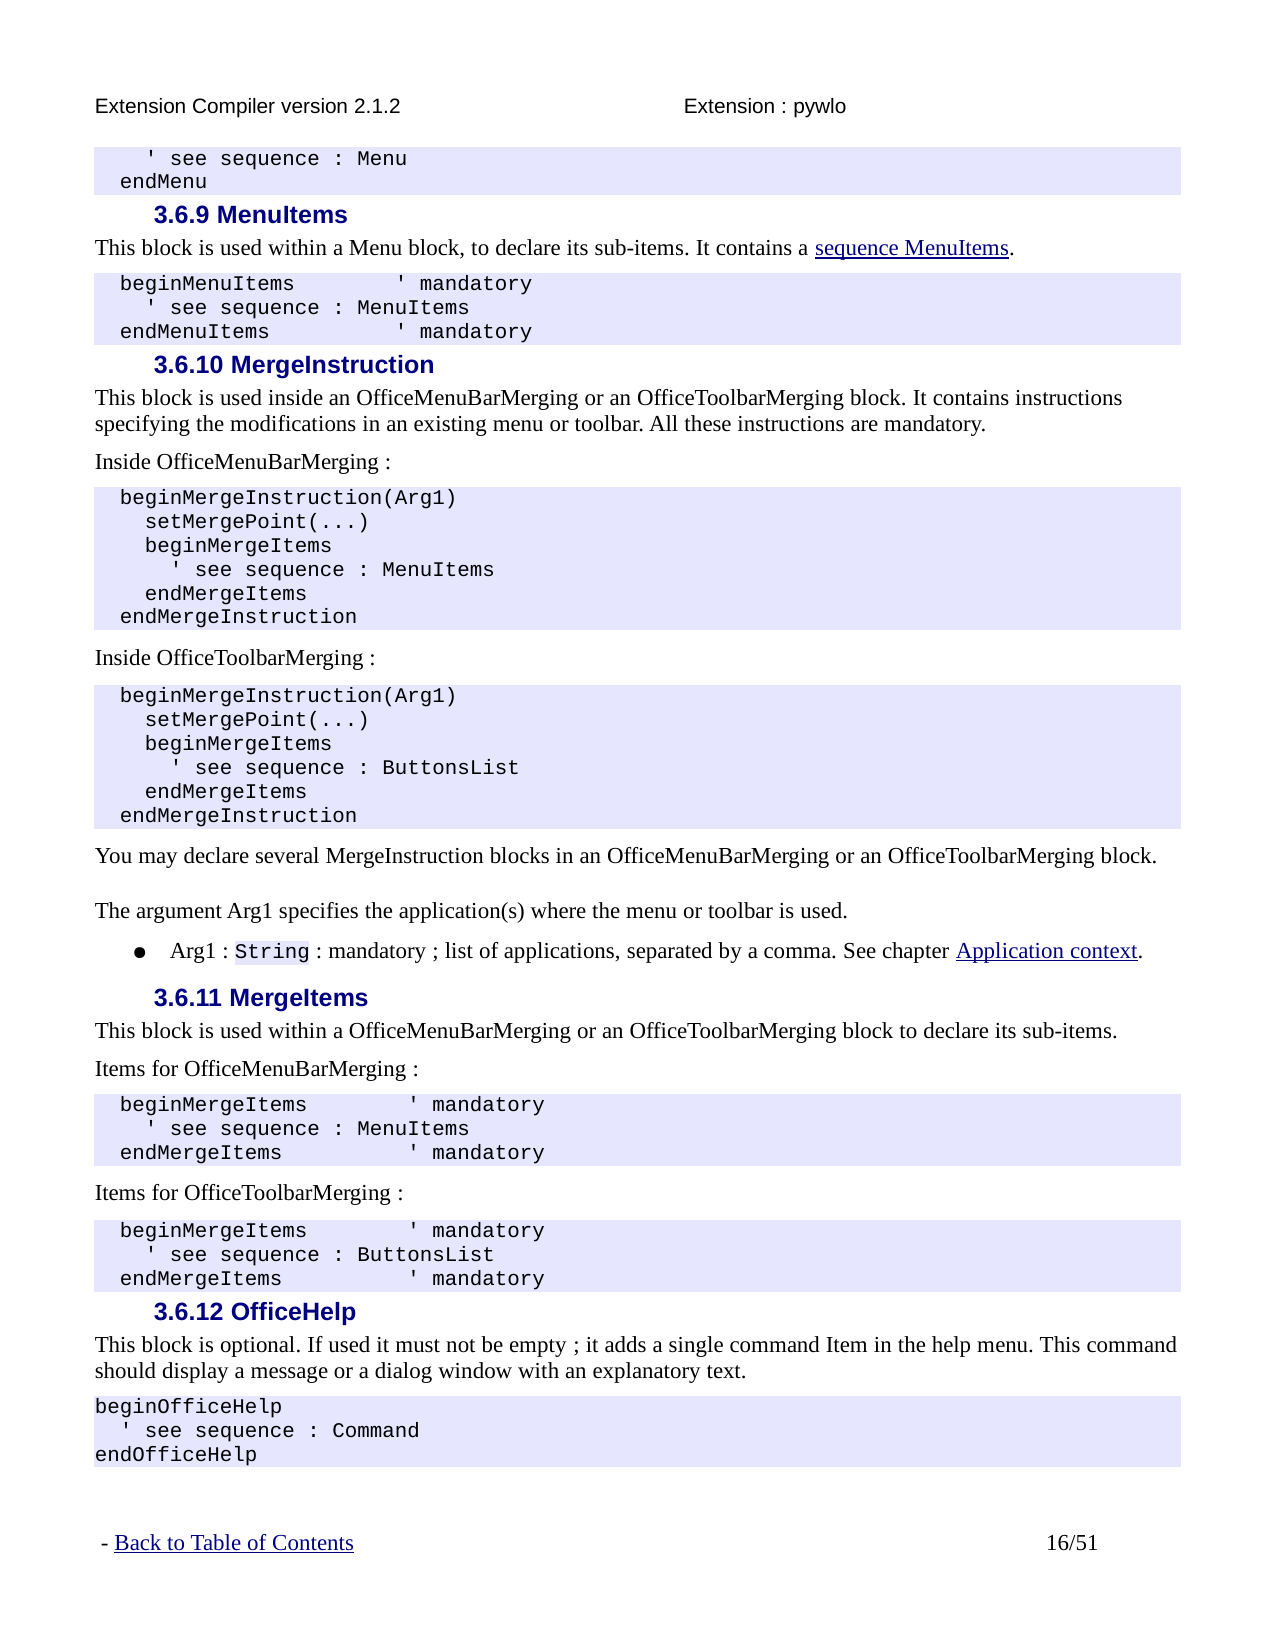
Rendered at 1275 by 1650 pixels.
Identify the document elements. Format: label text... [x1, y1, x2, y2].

text endMergeItems ' mandatory [94, 1268, 1181, 1292]
subtitle OfficeHelp [153, 1298, 1181, 1326]
text ' see sequence : Command [94, 1419, 1181, 1443]
text endMergeInstruction [94, 805, 1181, 829]
text This block is used inside an OfficeMenuBarMerging or an OfficeToolbarMerging block. It contains instructions specifying the modifications in an existing menu or toolbar. All these instructions are mandatory. [94, 385, 1181, 436]
text endMenu [94, 171, 1181, 195]
text ' see sequence : MenuItems [94, 297, 1181, 321]
text endMenuItems ' mandatory [94, 321, 1181, 345]
text Inside OfficeMenuBarMerging : [94, 449, 1181, 474]
text endOfficeHelp [94, 1443, 1181, 1467]
subtitle MergeInstruction [153, 351, 1181, 379]
text The argument Arg1 specifies the application(s) where the menu or toolbar is used. [94, 898, 1181, 924]
text beginMergeItems ' mandatory [94, 1094, 1181, 1118]
subtitle MergeItems [153, 984, 1181, 1012]
text endMergeItems [94, 781, 1181, 805]
text This block is used within a OfficeMenuBarMerging or an OfficeToolbarMerging block to declare its sub-items. [94, 1018, 1181, 1043]
text Items for OfficeMenuBarMerging : [94, 1056, 1181, 1081]
text beginMergeInstruction(Arg1) [94, 487, 1181, 511]
text beginMergeInstruction(Arg1) [94, 685, 1181, 709]
text ' see sequence : MenuItems [94, 1118, 1181, 1142]
text ' see sequence : MenuItems [94, 558, 1181, 582]
text This block is optional. If used it must not be empty ; it adds a single command Item in the help menu. This command should display a message or a dialog window with an explanatory text. [94, 1332, 1181, 1383]
subtitle MenuItems [153, 201, 1181, 229]
text ' see sequence : ButtonsList [94, 757, 1181, 781]
text Inside OfficeToolbarMerging : [94, 645, 1181, 671]
list Arg1 : String : mandatory ; list of applications, separated by a comma. See chapter Application context. [132, 938, 1181, 965]
text beginMenuItems ' mandatory [94, 273, 1181, 297]
text beginMergeItems [94, 534, 1181, 558]
text endMergeItems ' mandatory [94, 1142, 1181, 1166]
text endMergeInstruction [94, 606, 1181, 630]
text You may declare several MergeInstruction blocks in an OfficeMenuBarMerging or an OfficeToolbarMerging block. [94, 843, 1181, 869]
text setMergePoint(...) [94, 709, 1181, 733]
text ' see sequence : ButtonsList [94, 1244, 1181, 1268]
text Items for OfficeToolbarMerging : [94, 1180, 1181, 1206]
text endMergeItems [94, 582, 1181, 606]
text beginMergeItems ' mandatory [94, 1220, 1181, 1244]
text beginMergeItems [94, 733, 1181, 757]
text setMergePoint(...) [94, 511, 1181, 534]
text ' see sequence : Menu [94, 147, 1181, 171]
text beginOfficeHelp [94, 1396, 1181, 1419]
text This block is used within a Menu block, to declare its sub-items. It contains a sequence MenuItems. [94, 235, 1181, 261]
